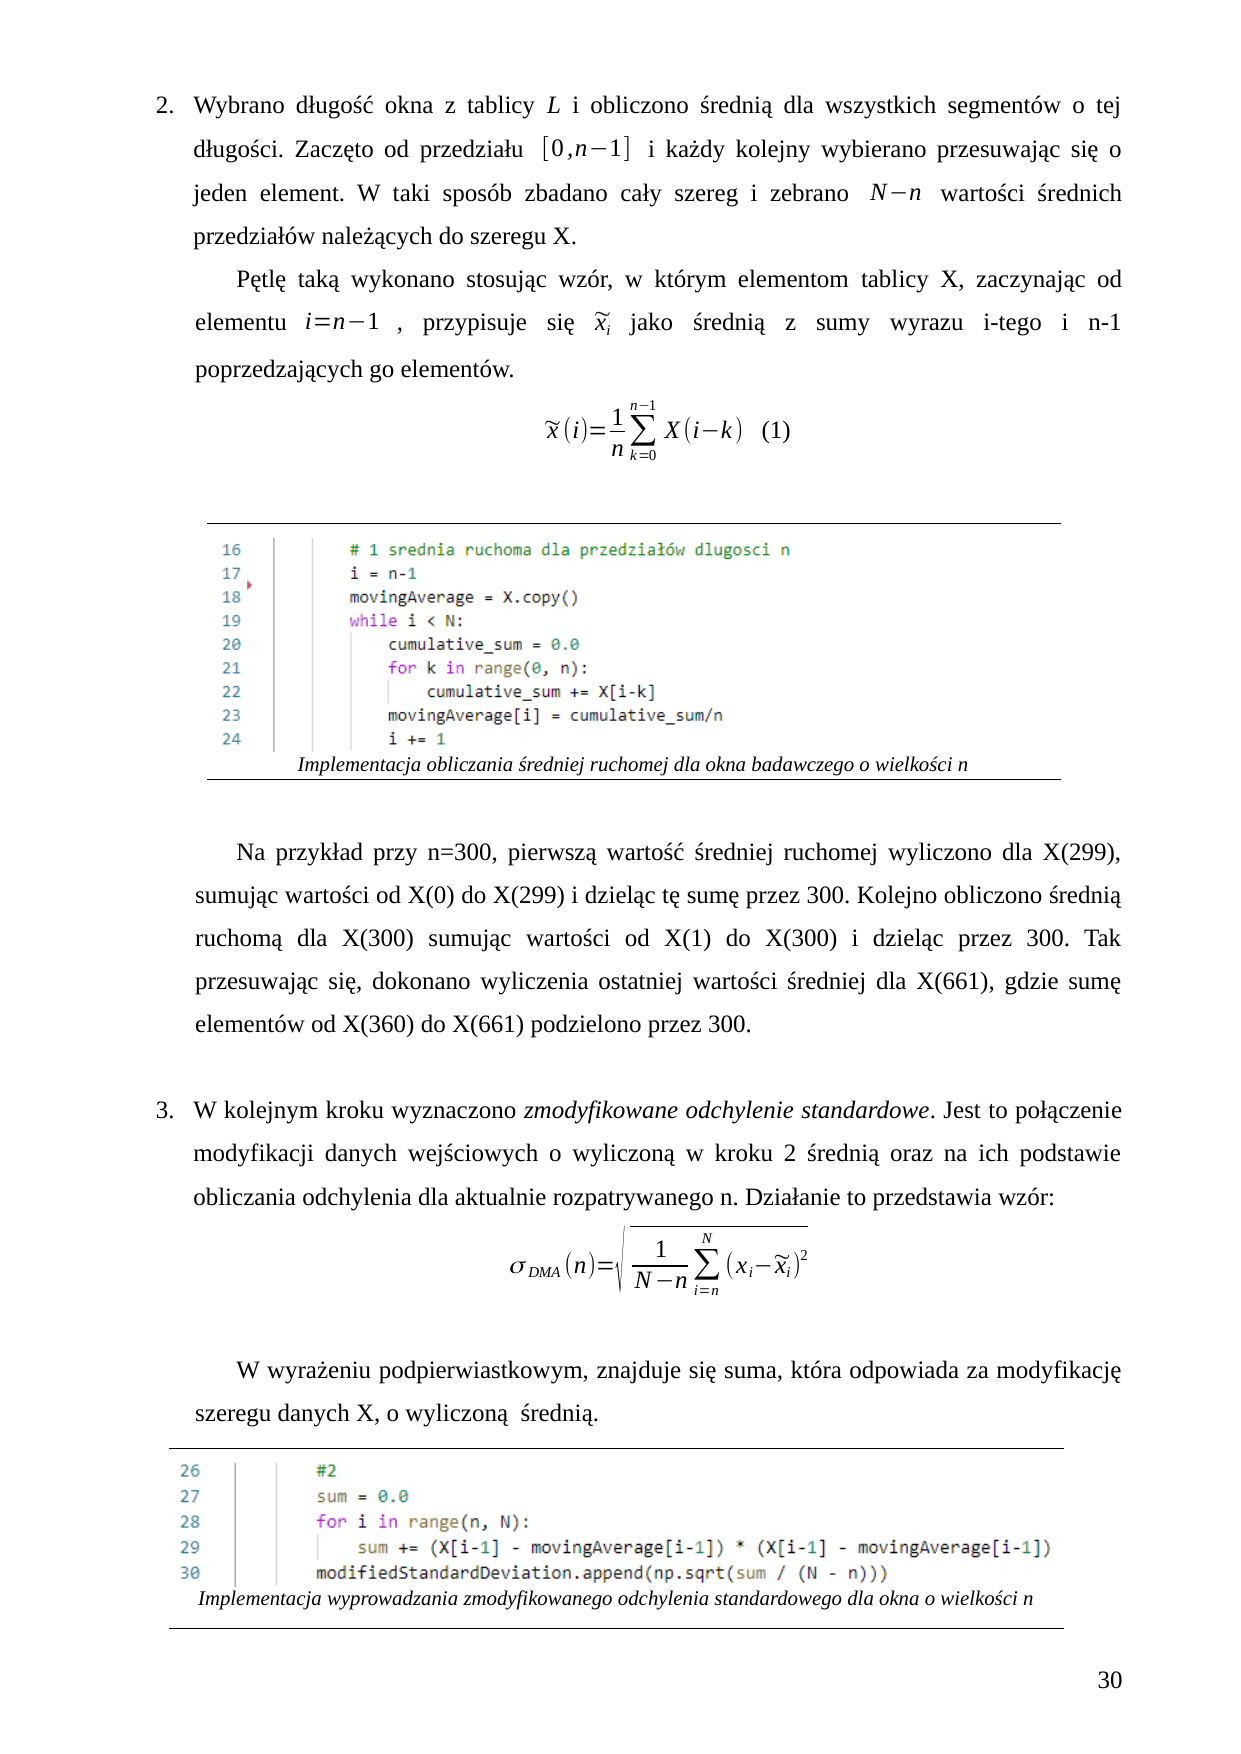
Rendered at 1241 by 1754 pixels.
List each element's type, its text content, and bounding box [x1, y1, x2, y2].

picture [210, 538, 1058, 752]
text Pętlę taką wykonano stosując wzór, w którym elementom tablicy X, zaczynając od elementu, przypisuje sięjako średnią z sumy wyrazu i-tego i n-1 poprzedzających go elementów. [195, 264, 1122, 382]
text Implementacja wyprowadzania zmodyfikowanego odchylenia standardowego dla okna o wielkości n [172, 1587, 1062, 1610]
picture [171, 1463, 1062, 1587]
text W wyrażeniu podpierwiastkowym, znajduje się suma, która odpowiada za modyfikację szeregu danych X, o wyliczoną średnią. [195, 1355, 1122, 1427]
list W kolejnym kroku wyznaczono zmodyfikowane odchylenie standardowe. Jest to połączenie modyfikacji danych wejściowych o wyliczoną w kroku 2 średnią oraz na ich podstawie obliczania odchylenia dla aktualnie rozpatrywanego n. Działanie to przedstawia wzór: [156, 1095, 1122, 1210]
text Implementacja obliczania średniej ruchomej dla okna badawczego o wielkości n [210, 752, 1058, 776]
text Na przykład przy n=300, pierwszą wartość średniej ruchomej wyliczono dla X(299), sumując wartości od X(0) do X(299) i dzieląc tę sumę przez 300. Kolejno obliczono średnią ruchomą dla X(300) sumując wartości od X(1) do X(300) i dzieląc przez 300. Tak przesuwając się, dokonano wyliczenia ostatniej wartości średniej dla X(661), gdzie sumę elementów od X(360) do X(661) podzielono przez 300. [195, 837, 1122, 1038]
list (1) [156, 397, 1122, 464]
list Wybrano długość okna z tablicy L i obliczono średnią dla wszystkich segmentów o tej długości. Zaczęto od przedziałui każdy kolejny wybierano przesuwając się o jeden element. W taki sposób zbadano cały szereg i zebranowartości średnich przedziałów należących do szeregu X. [156, 91, 1122, 249]
